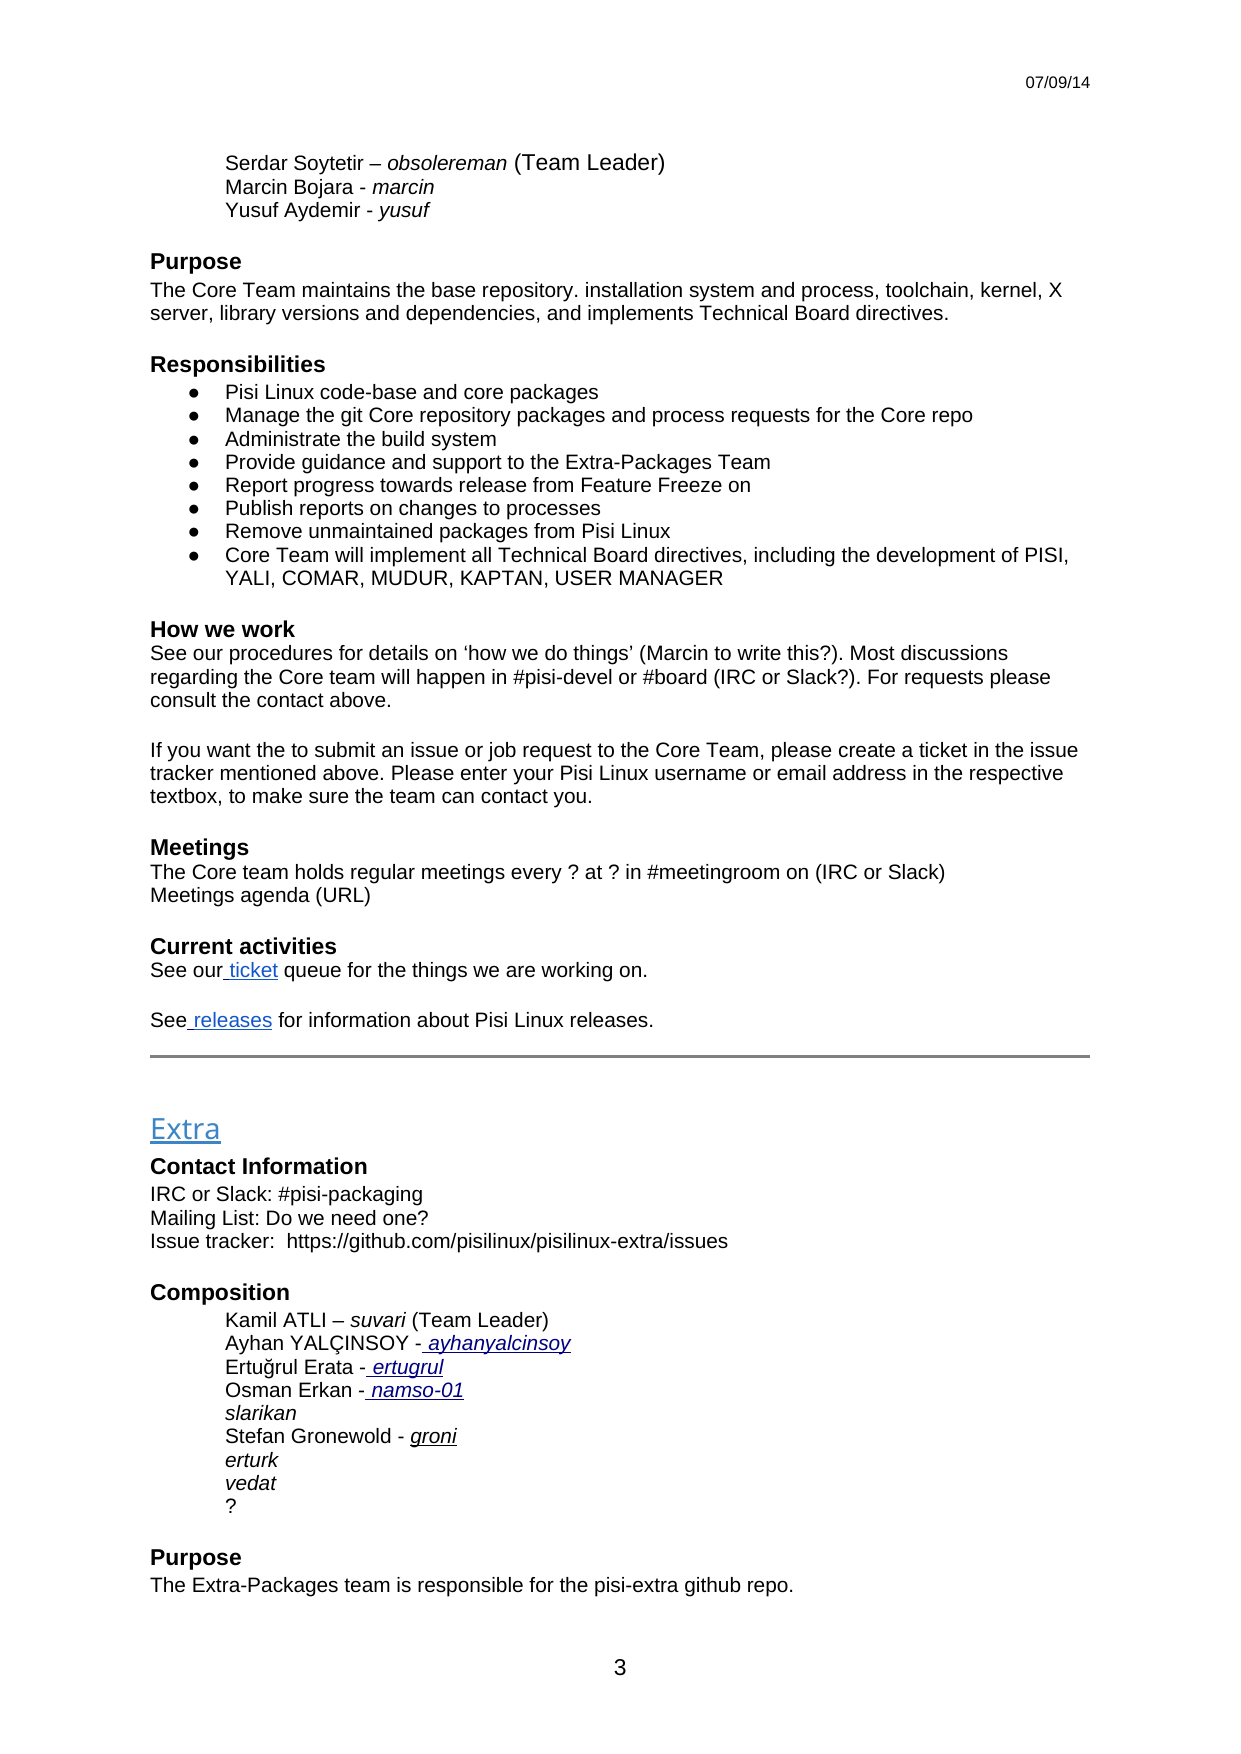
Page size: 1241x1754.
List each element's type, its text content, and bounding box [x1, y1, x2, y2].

text Kamil ATLI – suvari (Team Leader) [225, 1309, 1090, 1332]
text See our procedures for details on ‘how we do things’ (Marcin to write this?). Most discussions regarding the Core team will happen in #pisi-devel or #board (IRC or Slack?). For requests please consult the contact above. [150, 642, 1090, 712]
text Stefan Gronewold - groni [225, 1425, 1090, 1448]
text How we work [150, 616, 1090, 642]
text The Core Team maintains the base repository. installation system and process, toolchain, kernel, X server, library versions and dependencies, and implements Technical Board directives. [150, 278, 1090, 324]
text See releases for information about Pisi Linux releases. [150, 1009, 1090, 1032]
text ? [225, 1494, 1090, 1518]
text Purpose [150, 1544, 1090, 1570]
text Mailing List: Do we need one? [150, 1206, 1090, 1229]
text See our ticket queue for the things we are working on. [150, 959, 1090, 982]
text Purpose [150, 249, 1090, 274]
text Yusuf Aydemir - yusuf [225, 199, 1090, 222]
text Serdar Soytetir – obsolereman (Team Leader) [225, 150, 1090, 176]
text Composition [150, 1279, 1090, 1305]
subtitle Extra [150, 1108, 1090, 1148]
text IRC or Slack: #pisi-packaging [150, 1183, 1090, 1206]
text Meetings agenda (URL) [150, 883, 1090, 907]
list Administrate the build system [187, 427, 1090, 450]
list Report progress towards release from Feature Freeze on [187, 473, 1090, 497]
list Publish reports on changes to processes [187, 497, 1090, 520]
text erturk [225, 1448, 1090, 1471]
text Responsibilities [150, 351, 1090, 377]
text Meetings [150, 835, 1090, 860]
text Osman Erkan - namso-01 [225, 1378, 1090, 1402]
text Ertuğrul Erata - ertugrul [225, 1355, 1090, 1378]
text If you want the to submit an issue or job request to the Core Team, please create a ticket in the issue tracker mentioned above. Please enter your Pisi Linux username or email address in the respective textbox, to make sure the team can contact you. [150, 738, 1090, 808]
text Current activities [150, 933, 1090, 959]
text The Extra-Packages team is responsible for the pisi-extra github repo. [150, 1574, 1090, 1597]
text slarikan [225, 1402, 1090, 1425]
text The Core team holds regular meetings every ? at ? in #meetingroom on (IRC or Slack) [150, 860, 1090, 883]
text vedat [225, 1471, 1090, 1494]
text Marcin Bojara - marcin [225, 176, 1090, 199]
list Provide guidance and support to the Extra-Packages Team [187, 450, 1090, 473]
list Remove unmaintained packages from Pisi Linux [187, 520, 1090, 543]
list Pisi Linux code-base and core packages [187, 381, 1090, 404]
text Contact Information [150, 1154, 1090, 1179]
list Core Team will implement all Technical Board directives, including the development of PISI, YALI, COMAR, MUDUR, KAPTAN, USER MANAGER [187, 543, 1090, 590]
text Ayhan YALÇINSOY - ayhanyalcinsoy [225, 1332, 1090, 1355]
text Issue tracker: https://github.com/pisilinux/pisilinux-extra/issues [150, 1229, 1090, 1253]
list Manage the git Core repository packages and process requests for the Core repo [187, 404, 1090, 427]
